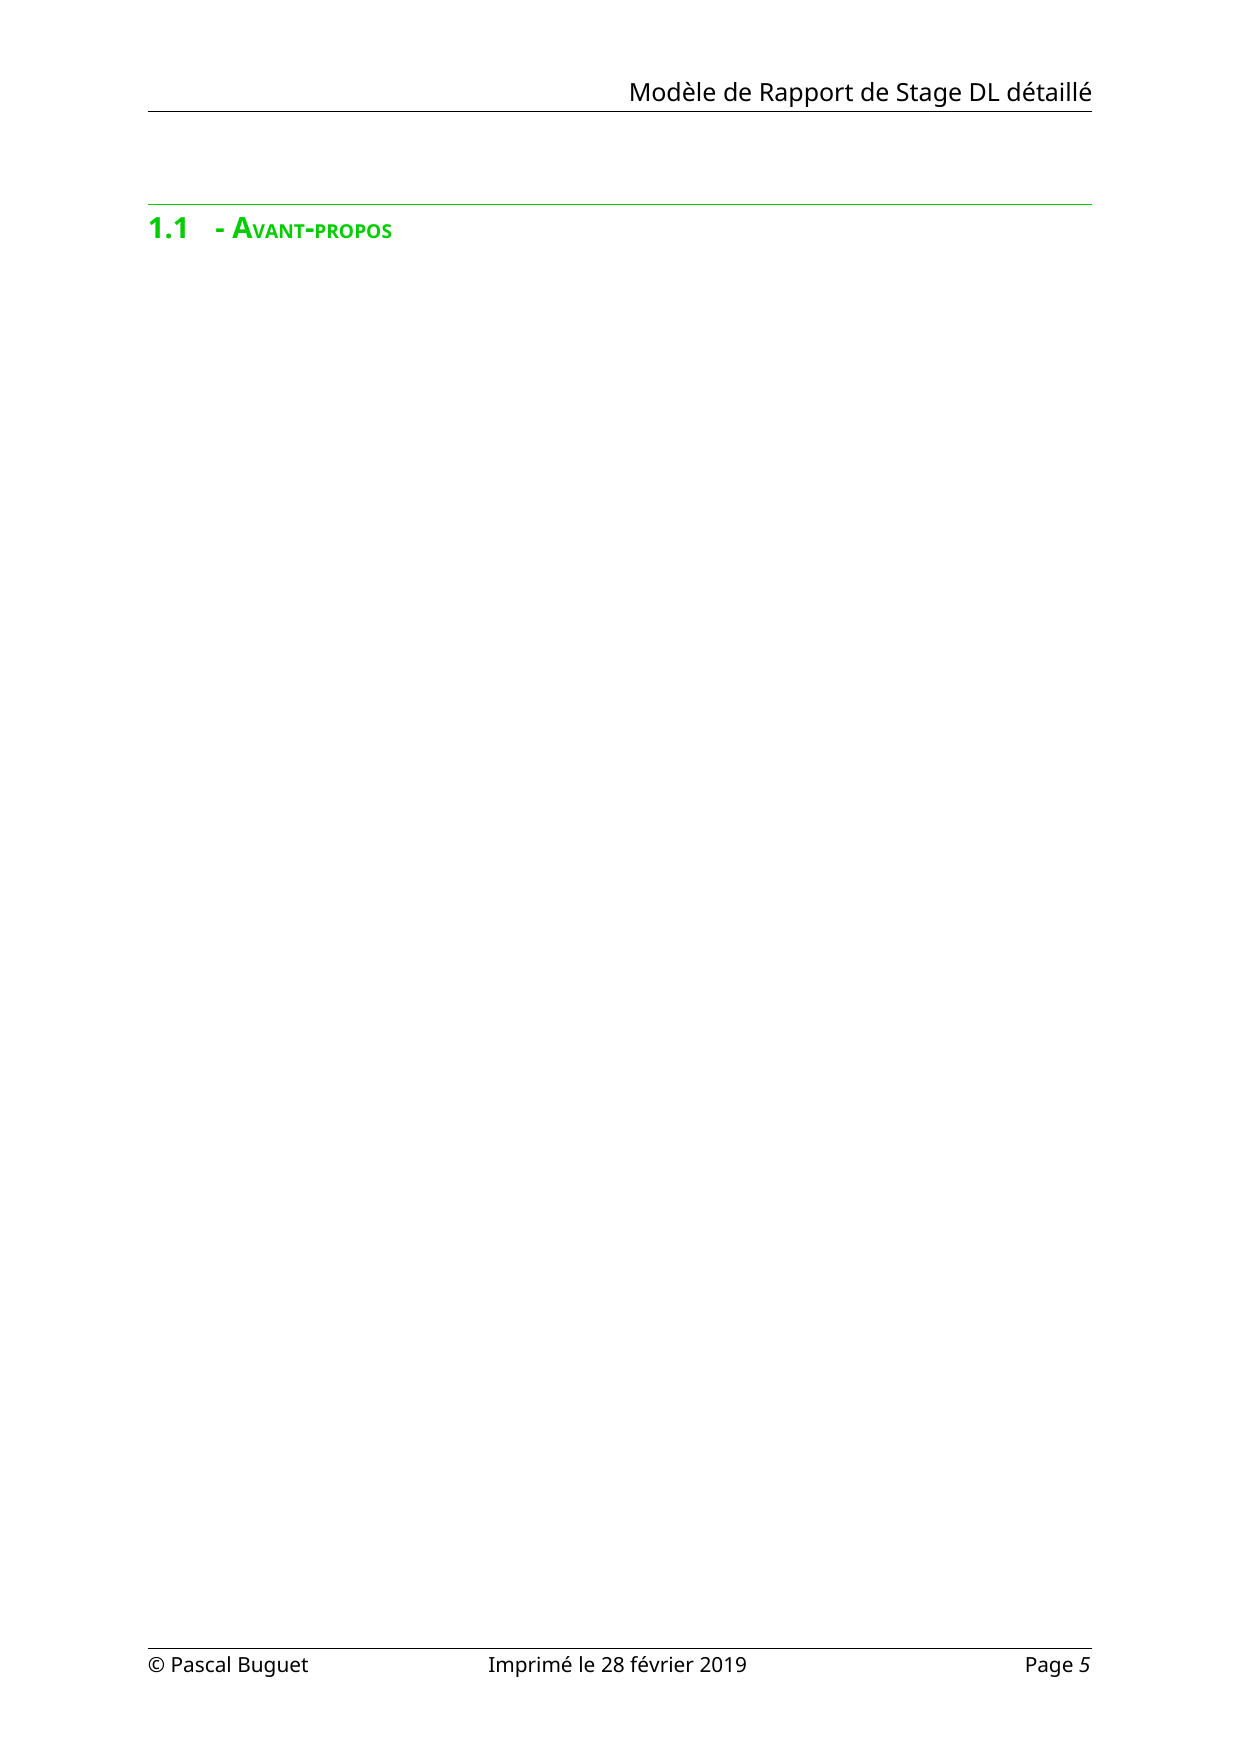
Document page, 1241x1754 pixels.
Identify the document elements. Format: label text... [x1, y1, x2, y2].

subtitle - Avant-propos [148, 205, 1092, 247]
